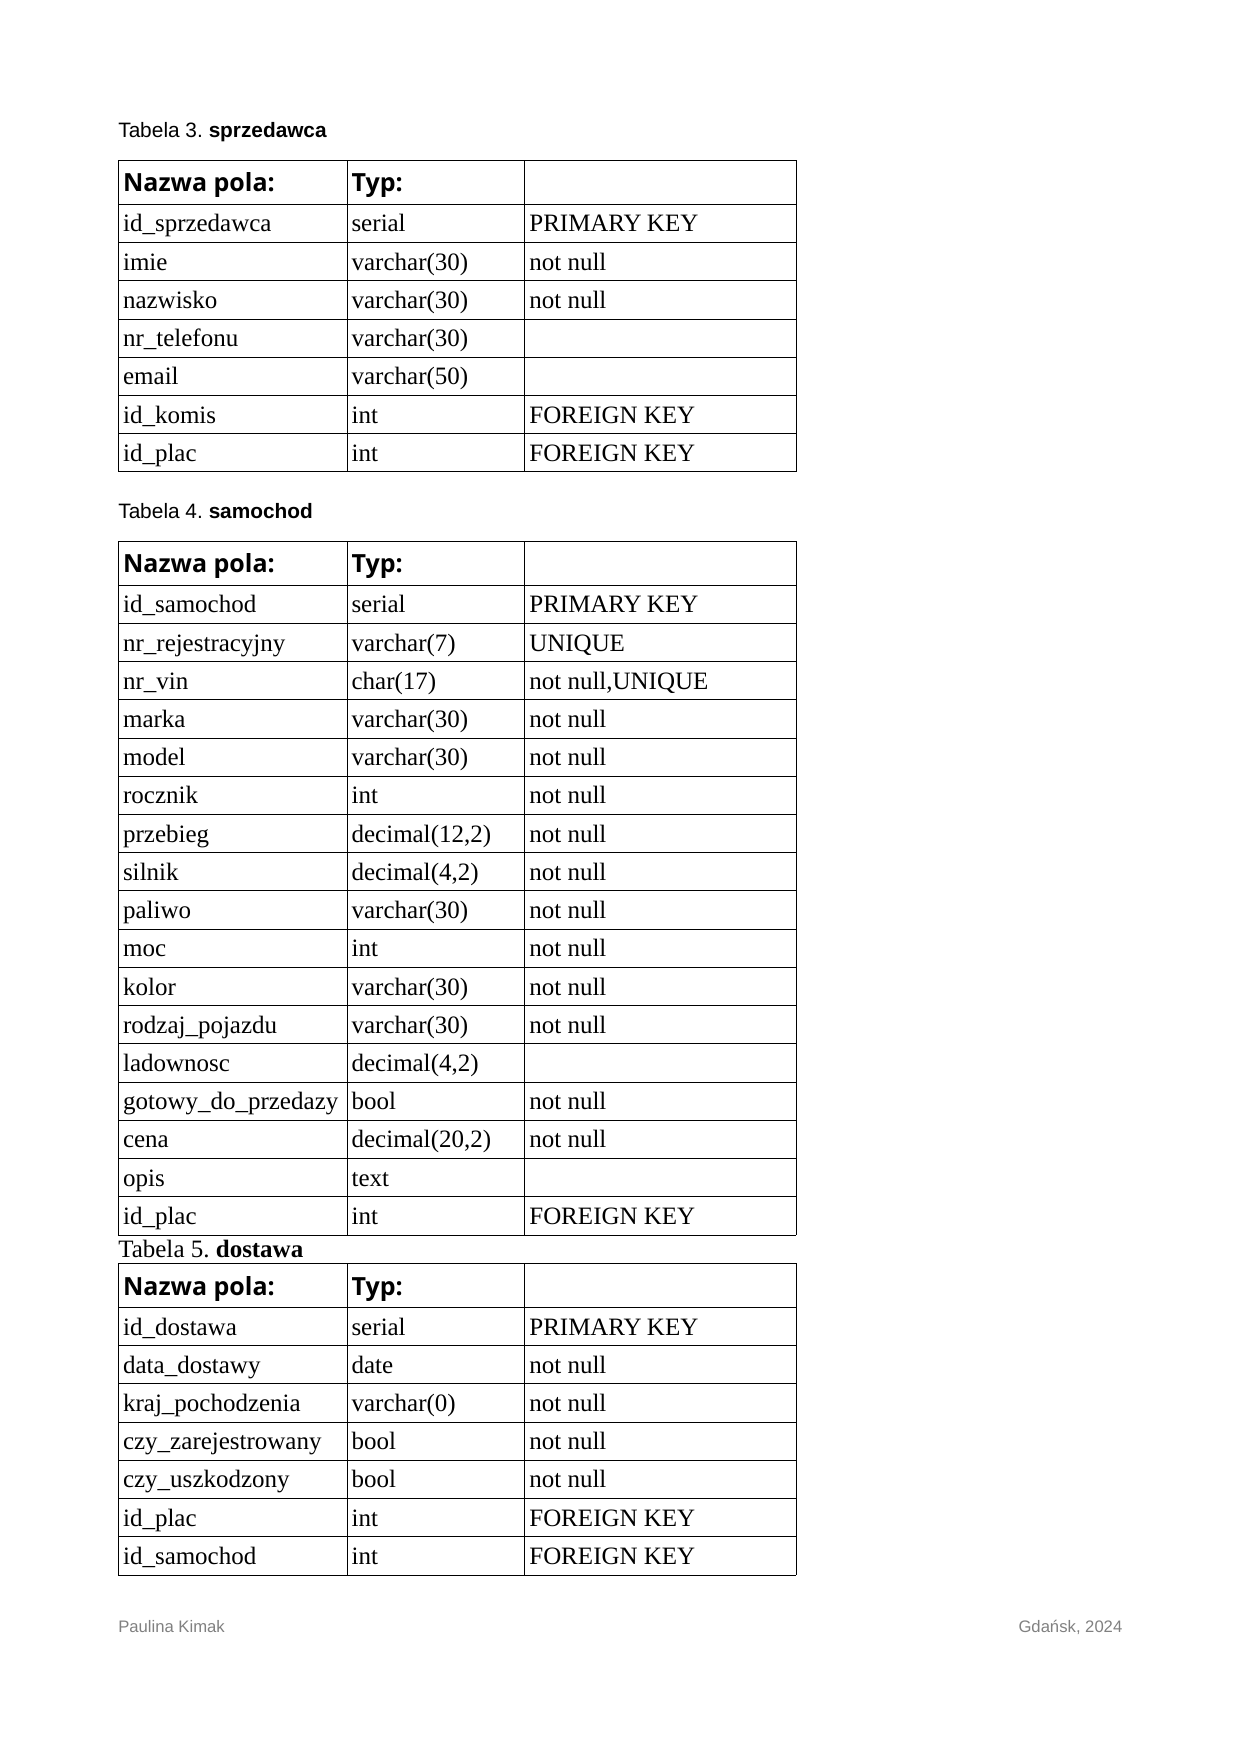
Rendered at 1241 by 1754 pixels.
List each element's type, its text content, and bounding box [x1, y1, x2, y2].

table_cell not null,UNIQUE [525, 662, 796, 699]
table_cell FOREIGN KEY [525, 1499, 796, 1536]
table_cell przebieg [119, 815, 347, 852]
table_cell not null [525, 968, 796, 1005]
table_cell data_dostawy [119, 1346, 347, 1383]
table_cell varchar(30) [348, 320, 524, 357]
table_cell opis [119, 1159, 347, 1196]
table_cell char(17) [348, 662, 524, 699]
table_cell not null [525, 739, 796, 776]
text Tabela 3. sprzedawca [118, 118, 1122, 142]
table_cell email [119, 358, 347, 395]
table_cell id_sprzedawca [119, 205, 347, 242]
table_cell varchar(7) [348, 624, 524, 661]
table_cell int [348, 777, 524, 814]
table_header Typ: [348, 1264, 524, 1307]
table_cell int [348, 1537, 524, 1574]
table_cell id_plac [119, 1499, 347, 1536]
table_header [525, 1264, 796, 1307]
text Tabela 5. dostawa [118, 1234, 1122, 1263]
table_header Typ: [348, 542, 524, 584]
table_cell varchar(30) [348, 243, 524, 280]
table_cell serial [348, 1308, 524, 1345]
table_cell not null [525, 281, 796, 318]
table_cell nr_rejestracyjny [119, 624, 347, 661]
table_header [525, 542, 796, 584]
table_cell nazwisko [119, 281, 347, 318]
table_cell not null [525, 1423, 796, 1460]
table_cell FOREIGN KEY [525, 396, 796, 433]
table_header Nazwa pola: [119, 542, 347, 584]
table_header Nazwa pola: [119, 1264, 347, 1307]
table_cell varchar(30) [348, 968, 524, 1005]
table_cell date [348, 1346, 524, 1383]
table_cell czy_uszkodzony [119, 1461, 347, 1498]
table_cell imie [119, 243, 347, 280]
table_cell PRIMARY KEY [525, 1308, 796, 1345]
table_cell not null [525, 777, 796, 814]
table_cell FOREIGN KEY [525, 1537, 796, 1574]
table_cell varchar(30) [348, 1006, 524, 1043]
table_cell not null [525, 930, 796, 967]
table_cell id_dostawa [119, 1308, 347, 1345]
table_cell not null [525, 853, 796, 890]
table_cell text [348, 1159, 524, 1196]
table_cell varchar(30) [348, 891, 524, 929]
table_cell [525, 1159, 796, 1196]
table_cell [525, 1044, 796, 1082]
table_cell bool [348, 1461, 524, 1498]
table_cell varchar(30) [348, 739, 524, 776]
table_cell not null [525, 1346, 796, 1383]
table_cell varchar(50) [348, 358, 524, 395]
table_cell int [348, 434, 524, 471]
table_cell id_komis [119, 396, 347, 433]
table_cell PRIMARY KEY [525, 205, 796, 242]
table_cell varchar(30) [348, 700, 524, 737]
table_cell int [348, 396, 524, 433]
table_cell not null [525, 1083, 796, 1120]
table_cell serial [348, 586, 524, 623]
table_cell paliwo [119, 891, 347, 929]
table_cell decimal(20,2) [348, 1121, 524, 1158]
table_cell rodzaj_pojazdu [119, 1006, 347, 1043]
table_cell kraj_pochodzenia [119, 1384, 347, 1422]
table_cell varchar(30) [348, 281, 524, 318]
table_cell silnik [119, 853, 347, 890]
table_cell FOREIGN KEY [525, 434, 796, 471]
table_cell cena [119, 1121, 347, 1158]
table_header Nazwa pola: [119, 161, 347, 204]
table_cell bool [348, 1423, 524, 1460]
table_cell id_samochod [119, 1537, 347, 1574]
table_cell decimal(4,2) [348, 1044, 524, 1082]
table_cell czy_zarejestrowany [119, 1423, 347, 1460]
table_cell moc [119, 930, 347, 967]
table_cell UNIQUE [525, 624, 796, 661]
table_cell not null [525, 1006, 796, 1043]
table_cell model [119, 739, 347, 776]
text Tabela 4. samochod [118, 471, 1122, 523]
table_cell varchar(0) [348, 1384, 524, 1422]
table_cell int [348, 1499, 524, 1536]
table_cell kolor [119, 968, 347, 1005]
table_cell bool [348, 1083, 524, 1120]
table_cell decimal(12,2) [348, 815, 524, 852]
table_cell not null [525, 891, 796, 929]
table_cell int [348, 930, 524, 967]
table_header Typ: [348, 161, 524, 204]
table_cell int [348, 1197, 524, 1234]
table_cell PRIMARY KEY [525, 586, 796, 623]
table_cell FOREIGN KEY [525, 1197, 796, 1234]
table_cell id_samochod [119, 586, 347, 623]
table_cell not null [525, 1461, 796, 1498]
table_cell [525, 358, 796, 395]
table_cell id_plac [119, 434, 347, 471]
table_cell not null [525, 815, 796, 852]
table_cell nr_telefonu [119, 320, 347, 357]
table_cell [525, 320, 796, 357]
table_cell ladownosc [119, 1044, 347, 1082]
table_cell not null [525, 1384, 796, 1422]
table_cell serial [348, 205, 524, 242]
table_cell not null [525, 700, 796, 737]
table_header [525, 161, 796, 204]
table_cell not null [525, 243, 796, 280]
table_cell decimal(4,2) [348, 853, 524, 890]
table_cell gotowy_do_przedazy [119, 1083, 347, 1120]
table_cell id_plac [119, 1197, 347, 1234]
table_cell not null [525, 1121, 796, 1158]
table_cell rocznik [119, 777, 347, 814]
table_cell nr_vin [119, 662, 347, 699]
table_cell marka [119, 700, 347, 737]
